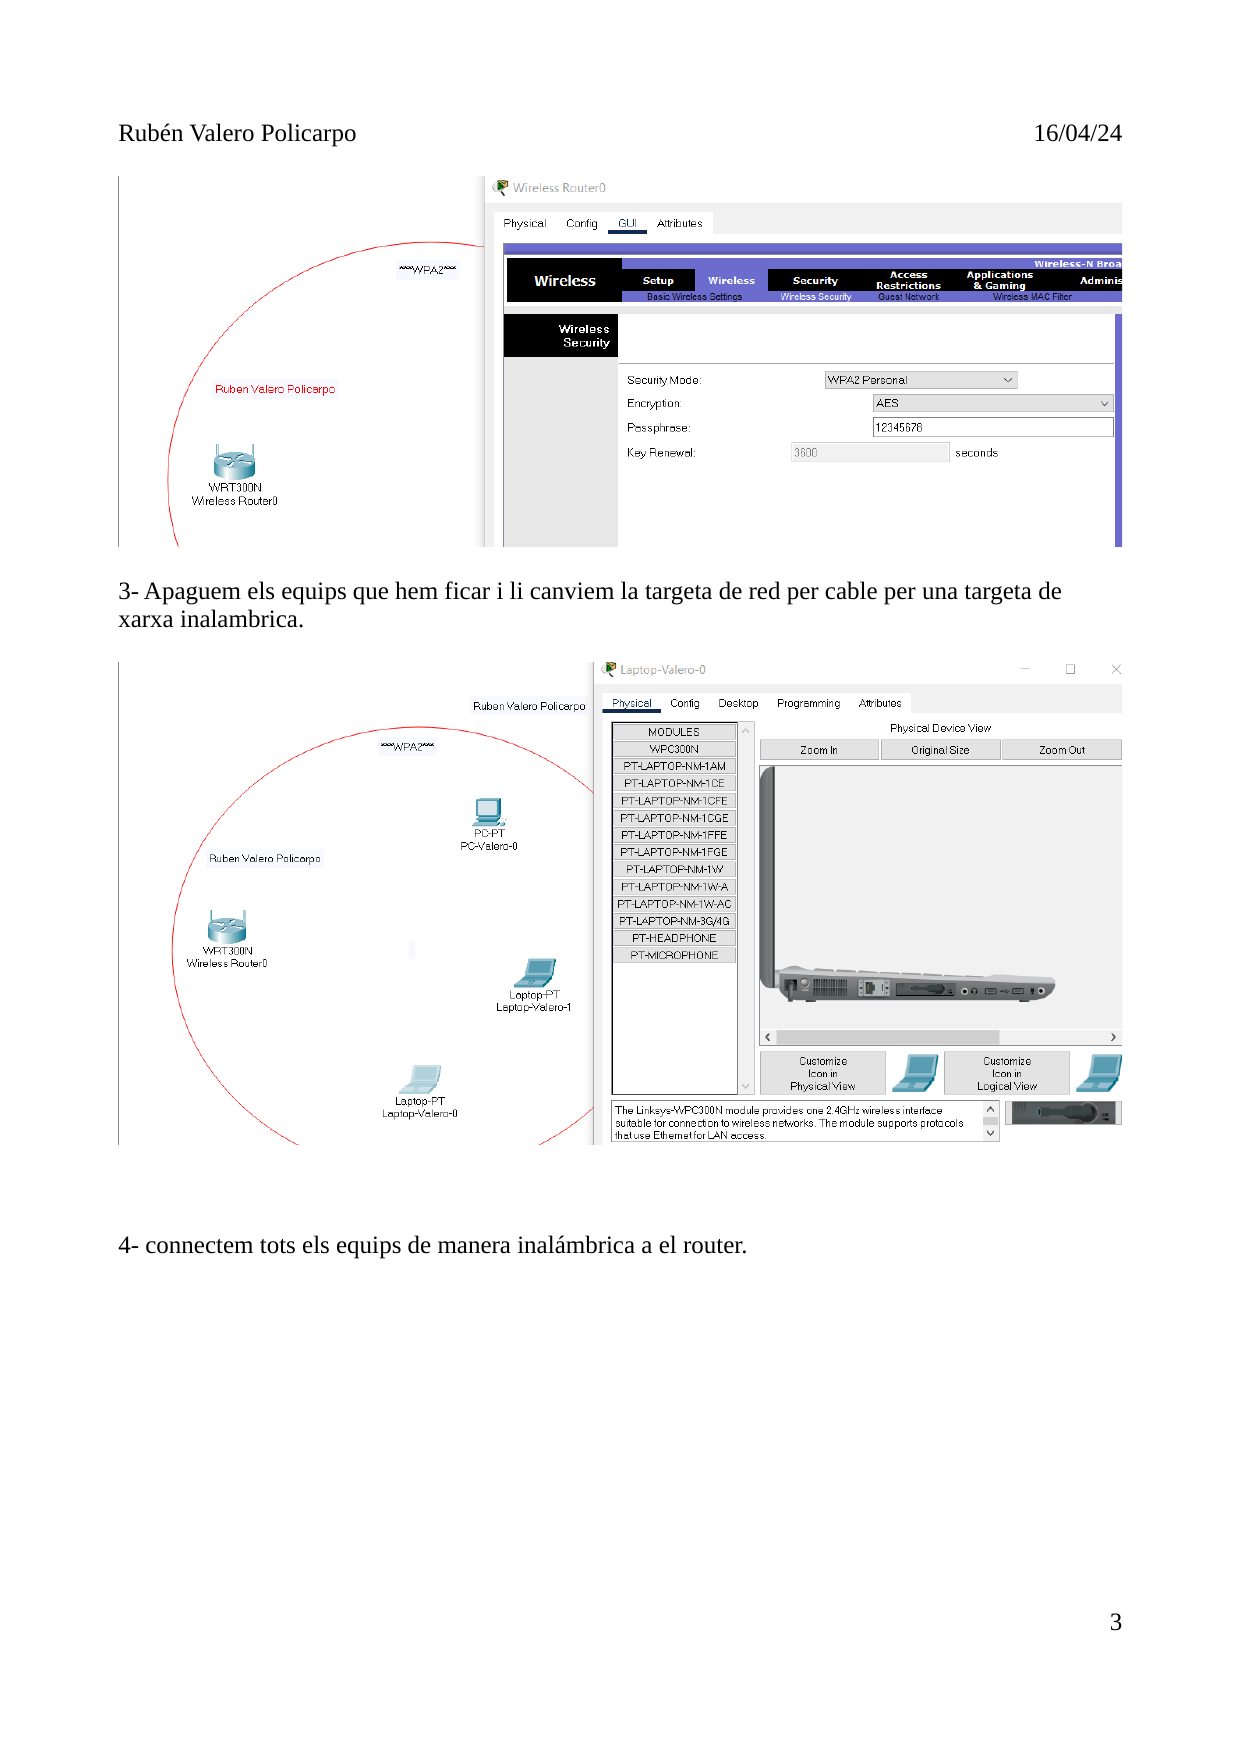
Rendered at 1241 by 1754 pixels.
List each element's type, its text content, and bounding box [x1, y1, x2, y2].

text 4- connectem tots els equips de manera inalámbrica a el router. [118, 1230, 1122, 1259]
picture [118, 662, 1123, 1145]
text 3- Apaguem els equips que hem ficar i li canviem la targeta de red per cable per una targeta de xarxa inalambrica. [118, 576, 1122, 633]
picture [118, 176, 1123, 547]
